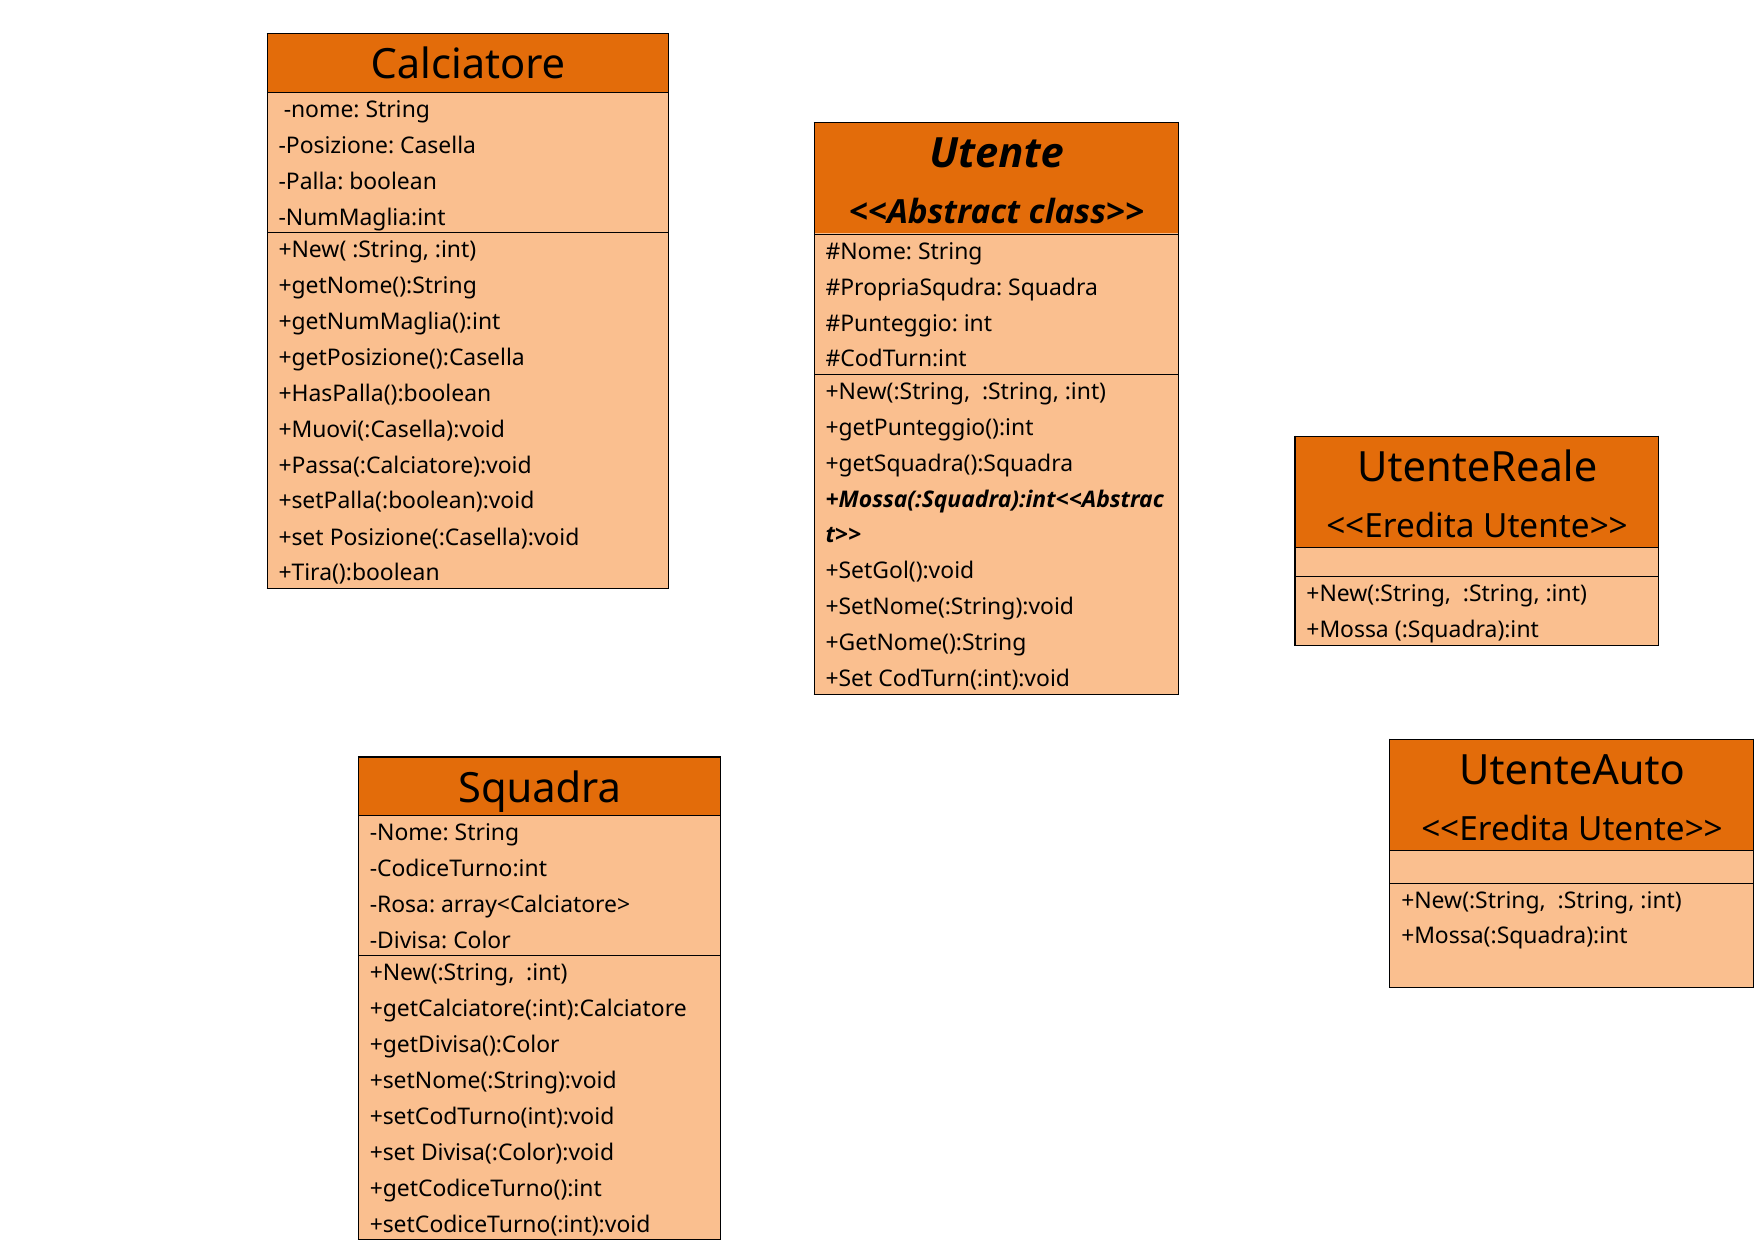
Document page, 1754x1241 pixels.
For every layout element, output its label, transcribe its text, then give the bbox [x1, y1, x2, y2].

table_cell [1296, 548, 1658, 576]
table_header Utente <<Abstract class>> [815, 123, 1178, 233]
table_cell #Nome: String #PropriaSqudra: Squadra #Punteggio: int #CodTurn:int [815, 235, 1178, 374]
table_cell +New( :String, :int) +getNome():String +getNumMaglia():int +getPosizione():Casella +HasPalla():boolean +Muovi(:Casella):void +Passa(:Calciatore):void +setPalla(:boolean):void +set Posizione(:Casella):void +Tira():boolean [268, 233, 668, 588]
table_cell +New(:String, :int) +getCalciatore(:int):Calciatore +getDivisa():Color +setNome(:String):void +setCodTurno(int):void +set Divisa(:Color):void +getCodiceTurno():int +setCodiceTurno(:int):void [359, 956, 720, 1239]
table_header UtenteReale <<Eredita Utente>> [1296, 437, 1658, 547]
table_cell [1390, 851, 1753, 882]
table_header Calciatore [268, 34, 668, 92]
table_header UtenteAuto <<Eredita Utente>> [1390, 740, 1753, 850]
table_cell -nome: String -Posizione: Casella -Palla: boolean -NumMaglia:int [268, 93, 668, 232]
table_header Squadra [359, 758, 720, 815]
table_cell +New(:String, :String, :int) +Mossa(:Squadra):int [1390, 884, 1753, 987]
table_cell -Nome: String -CodiceTurno:int -Rosa: array<Calciatore> -Divisa: Color [359, 816, 720, 955]
table_cell +New(:String, :String, :int) +getPunteggio():int +getSquadra():Squadra +Mossa(:Squadra):int<<Abstract>> +SetGol():void +SetNome(:String):void +GetNome():String +Set CodTurn(:int):void [815, 375, 1178, 693]
table_cell +New(:String, :String, :int) +Mossa (:Squadra):int [1296, 577, 1658, 644]
